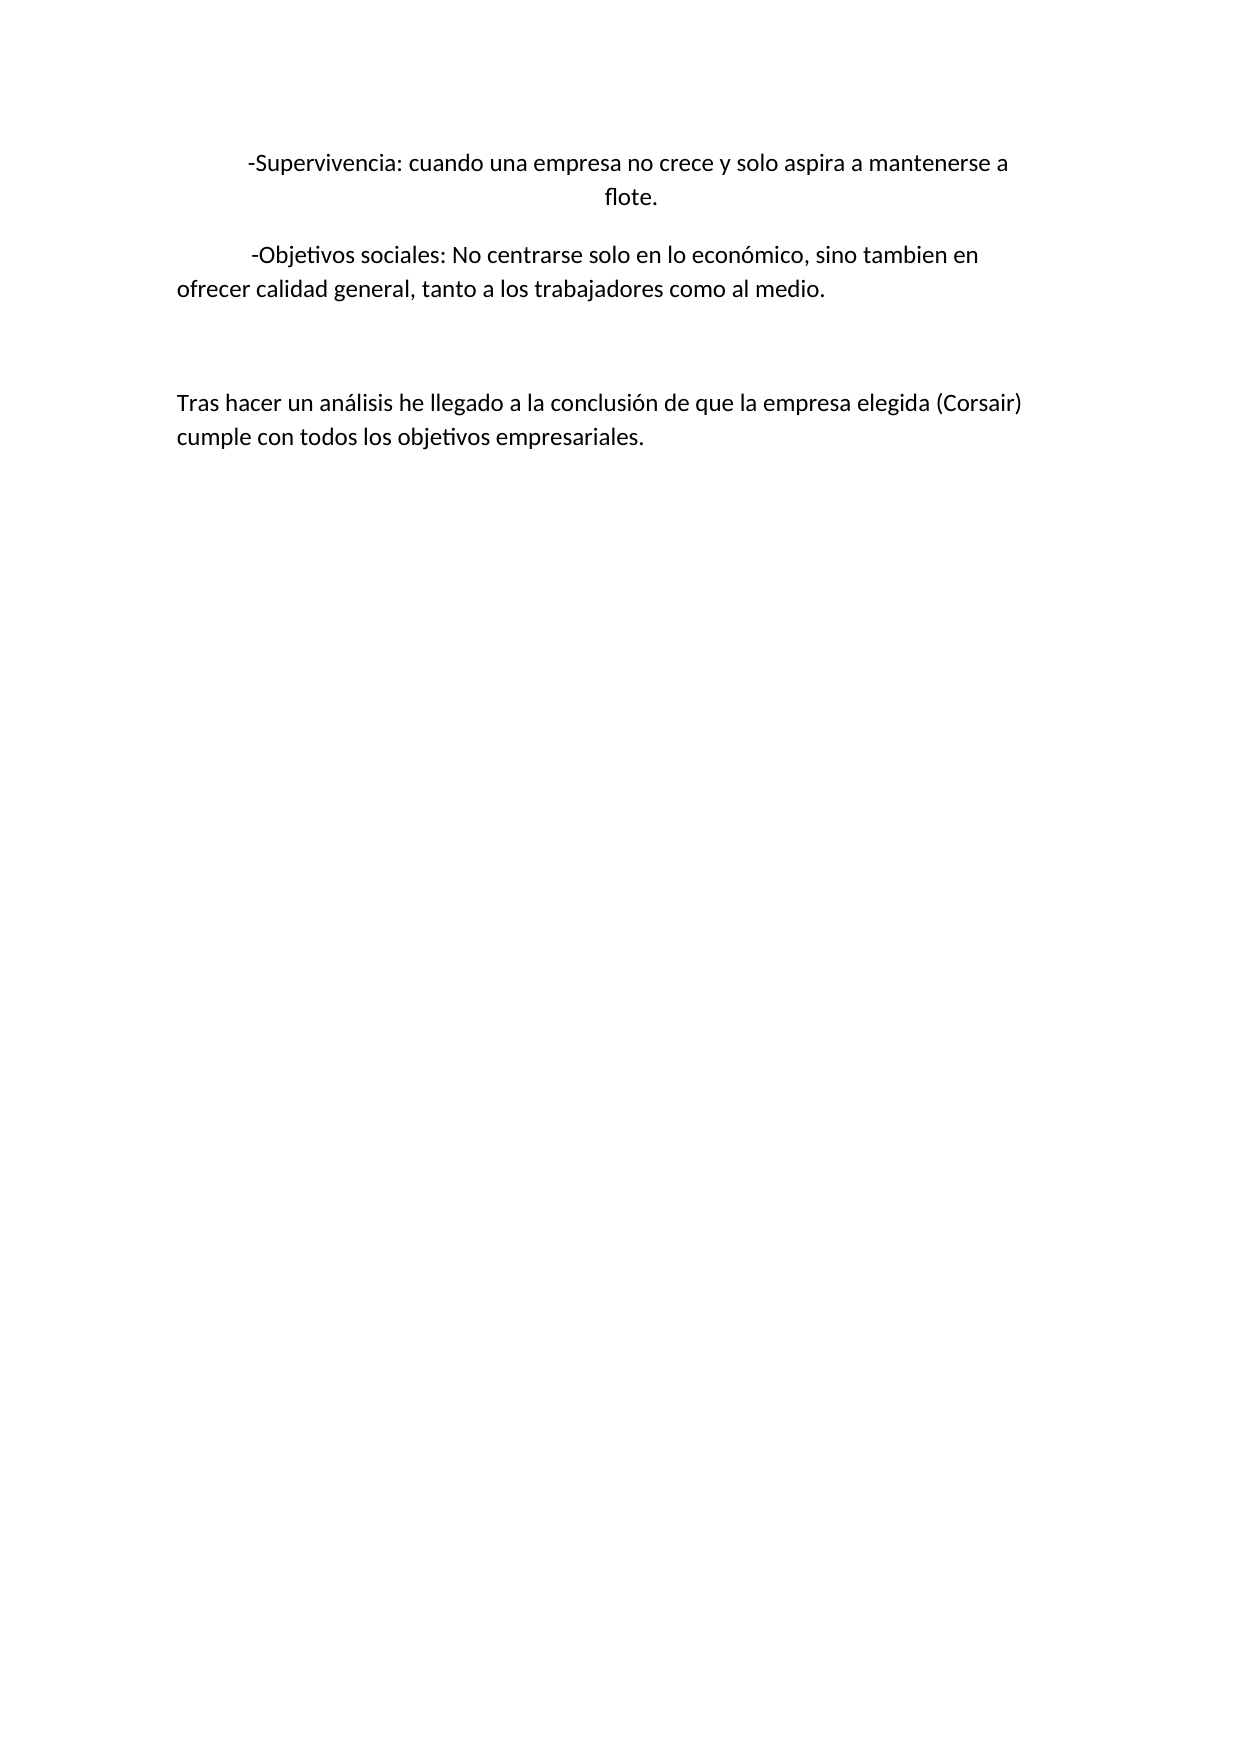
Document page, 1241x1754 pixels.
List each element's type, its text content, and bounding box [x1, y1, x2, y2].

text Tras hacer un análisis he llegado a la conclusión de que la empresa elegida (Corsair) cumple con todos los objetivos empresariales. [177, 387, 1063, 452]
text -Objetivos sociales: No centrarse solo en lo económico, sino tambien en ofrecer calidad general, tanto a los trabajadores como al medio. [177, 239, 1063, 304]
text -Supervivencia: cuando una empresa no crece y solo aspira a mantenerse a flote. [176, 148, 1063, 212]
